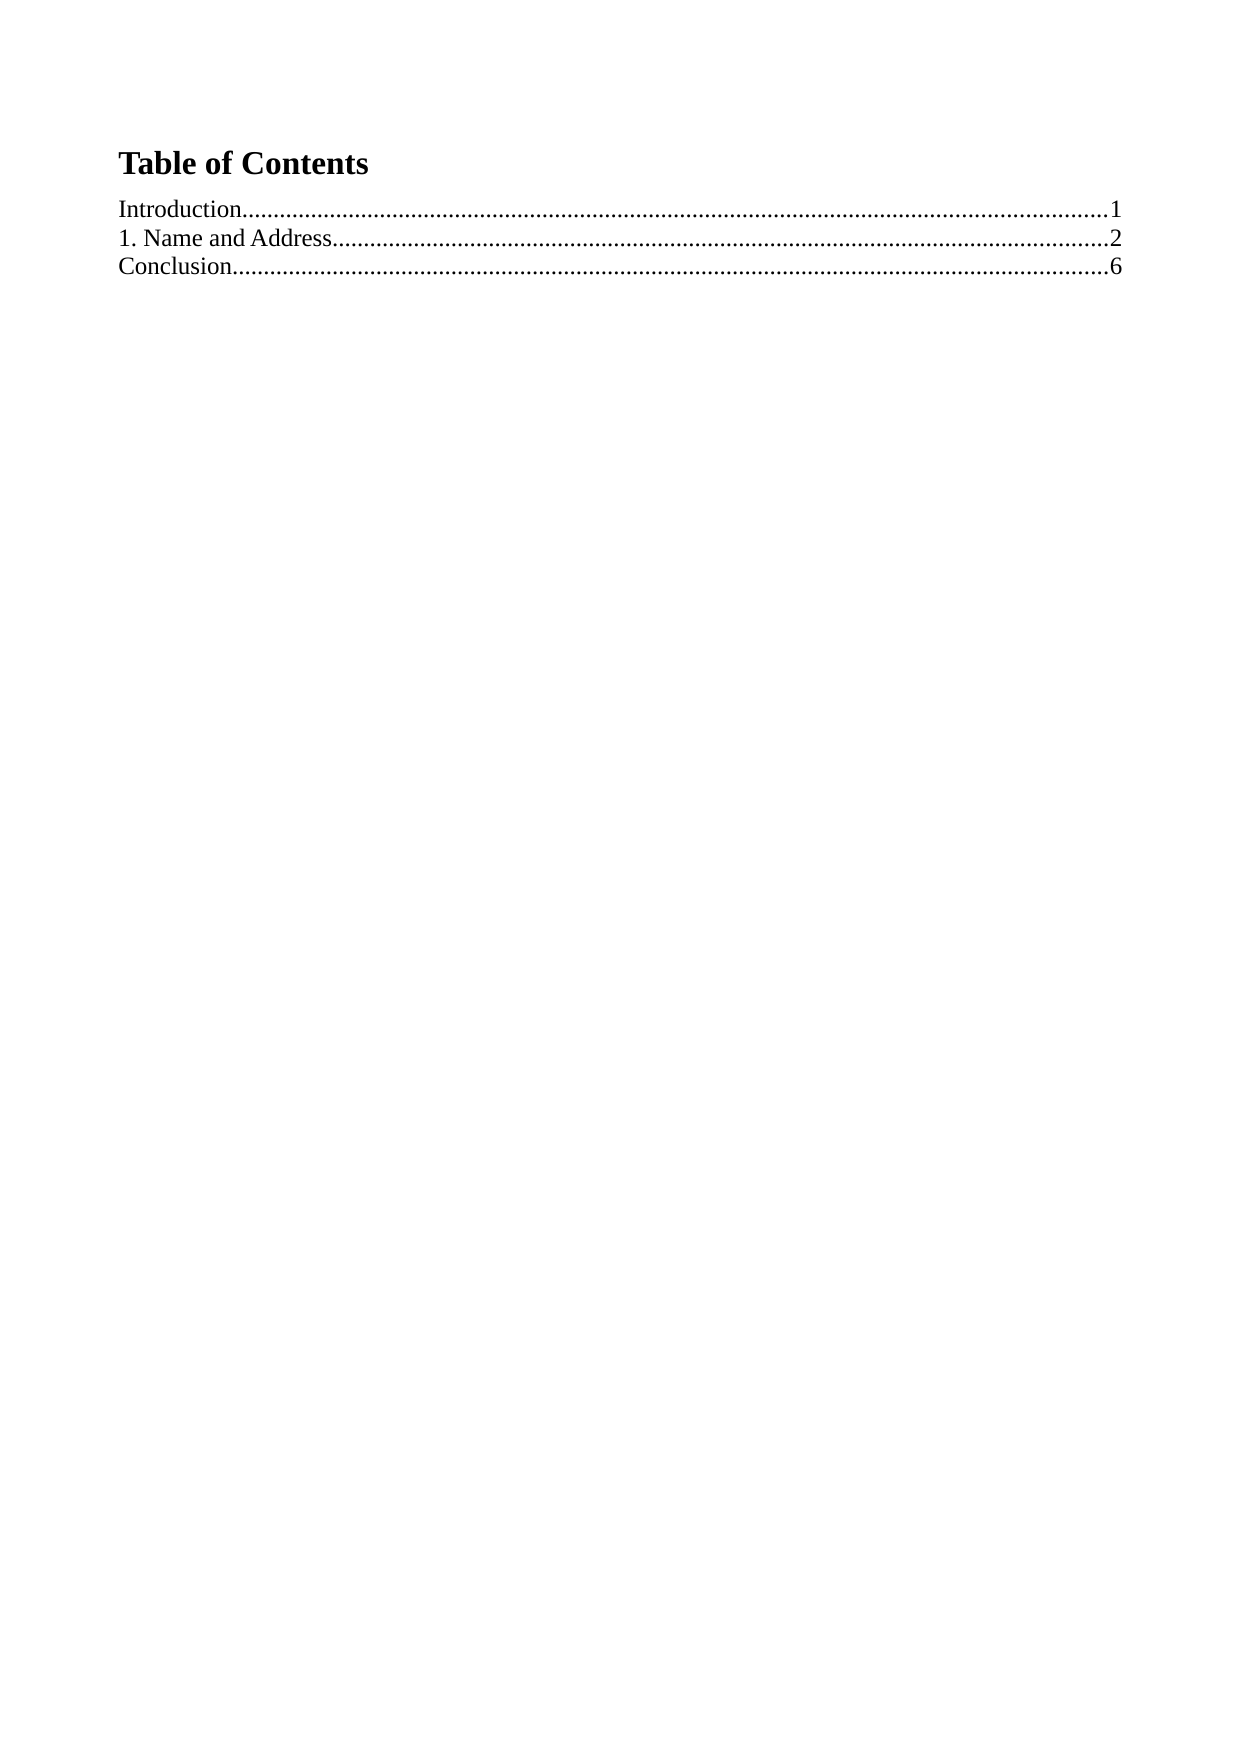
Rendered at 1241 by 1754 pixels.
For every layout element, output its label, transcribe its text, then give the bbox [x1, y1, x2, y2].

text Conclusion 6 [118, 251, 1122, 280]
text 1. Name and Address 2 [118, 223, 1122, 251]
text Introduction 1 [118, 194, 1122, 223]
subtitle Table of Contents [118, 143, 1122, 181]
